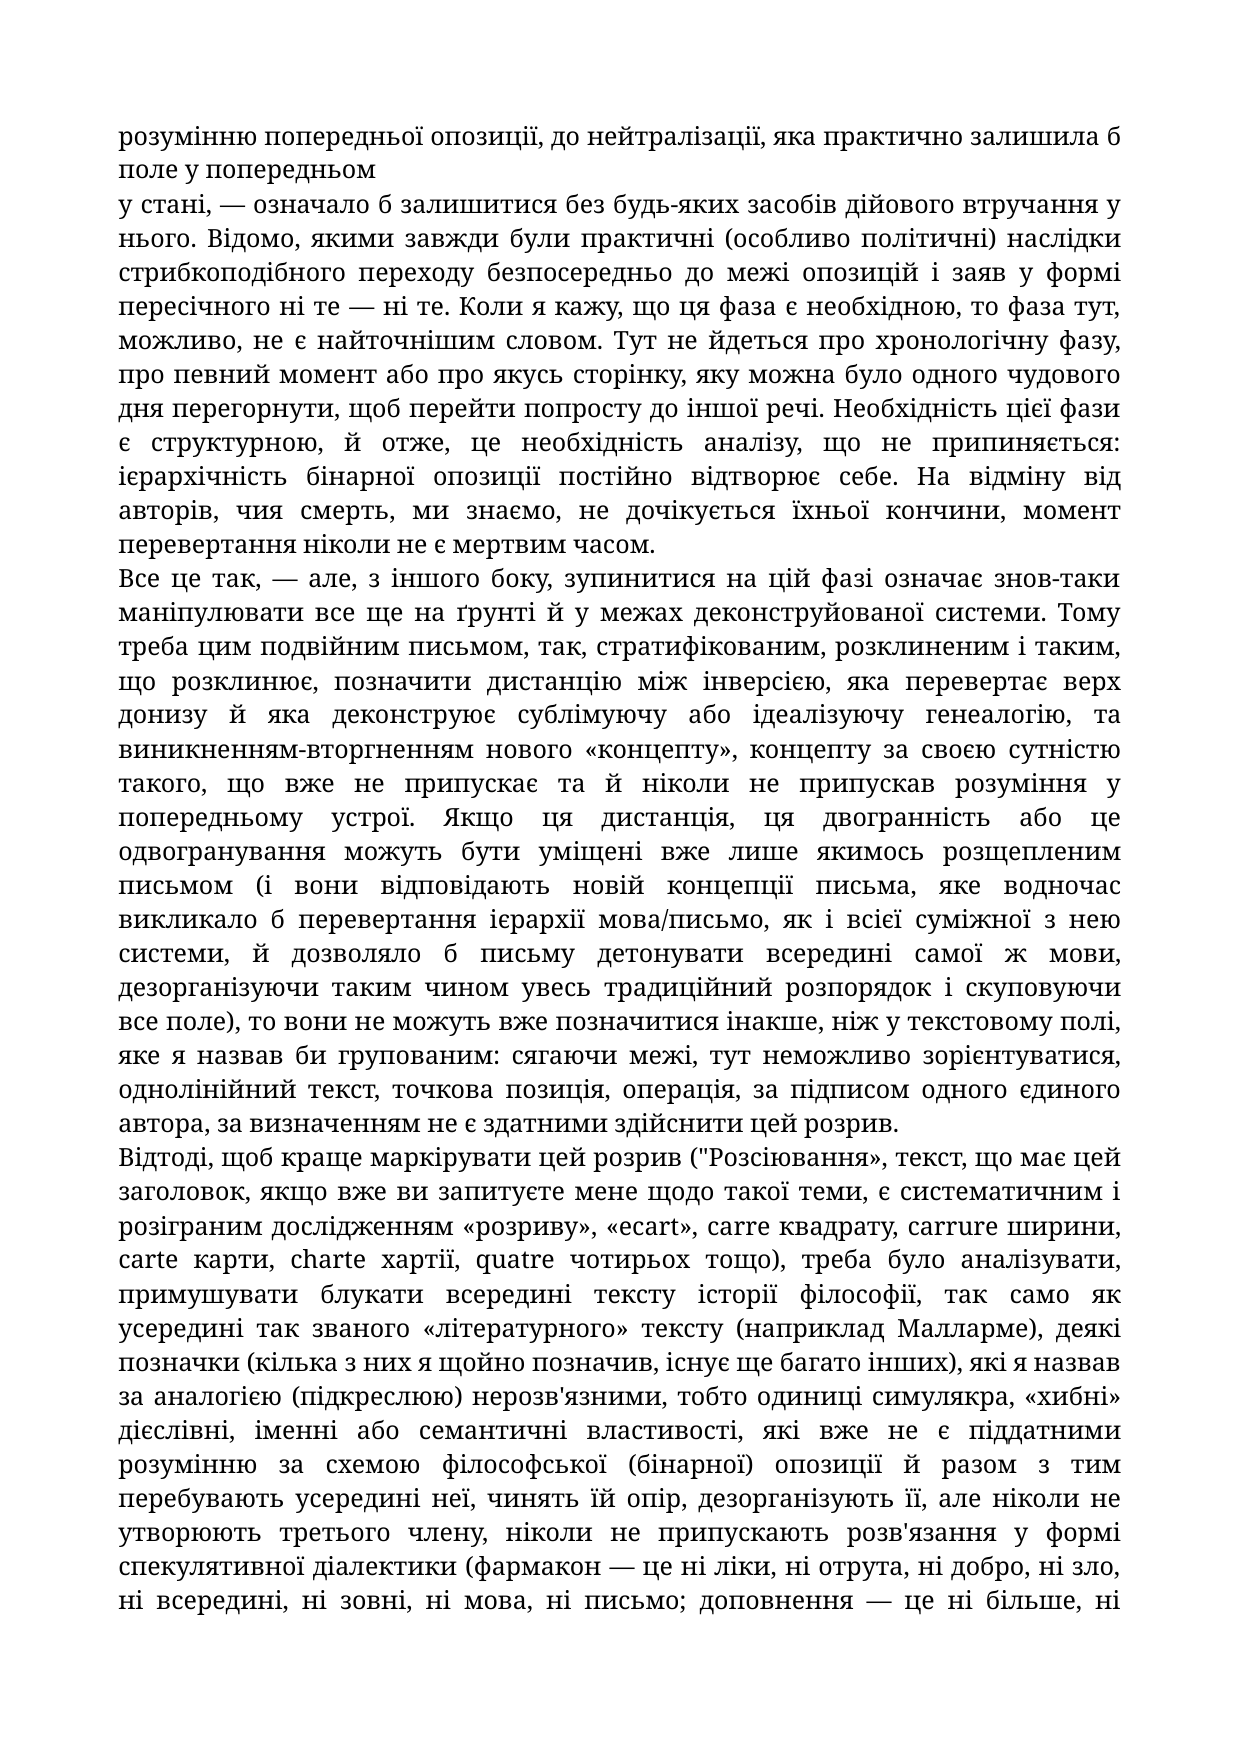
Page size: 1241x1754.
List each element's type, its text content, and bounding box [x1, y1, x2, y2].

text розумінню попередньої опозиції, до нейтралізації, яка практично залишила б поле у попередньом [118, 118, 1122, 186]
text Все це так, — але, з іншого боку, зупинитися на цій фазі означає знов-таки маніпулювати все ще на ґрунті й у межах деконструйованої системи. Тому треба цим подвійним письмом, так, стратифікованим, розклиненим і таким, що розклинює, позначити дистанцію між інверсією, яка перевертає верх донизу й яка деконструює сублімуючу або ідеалізуючу генеалогію, та виникненням-вторгненням нового «концепту», концепту за своєю сутністю такого, що вже не припускає та й ніколи не припускав розуміння у попередньому устрої. Якщо ця дистанція, ця двогранність або це одвогранування можуть бути уміщені вже лише якимось розщепленим письмом (і вони відповідають новій концепції письма, яке водночас викликало б перевертання ієрархії мова/письмо, як і всієї суміжної з нею системи, й дозволяло б письму детонувати всередині самої ж мови, дезорганізуючи таким чином увесь традиційний розпорядок і скуповуючи все поле), то вони не можуть вже позначитися інакше, ніж у текстовому полі, яке я назвав би групованим: сягаючи межі, тут неможливо зорієнтуватися, однолінійний текст, точкова позиція, операція, за підписом одного єдиного автора, за визначенням не є здатними здійснити цей розрив. [118, 561, 1122, 1140]
text у стані, — означало б залишитися без будь-яких засобів дійового втручання у нього. Відомо, якими завжди були практичні (особливо політичні) наслідки стрибкоподібного переходу безпосередньо до межі опозицій і заяв у формі пересічного ні те — ні те. Коли я кажу, що ця фаза є необхідною, то фаза тут, можливо, не є найточнішим словом. Тут не йдеться про хронологічну фазу, про певний момент або про якусь сторінку, яку можна було одного чудового дня перегорнути, щоб перейти попросту до іншої речі. Необхідність цієї фази є структурною, й отже, це необхідність аналізу, що не припиняється: ієрархічність бінарної опозиції постійно відтворює себе. На відміну від авторів, чия смерть, ми знаємо, не дочікується їхньої кончини, момент перевертання ніколи не є мертвим часом. [118, 186, 1122, 561]
text Відтоді, щоб краще маркірувати цей розрив ("Розсіювання», текст, що має цей заголовок, якщо вже ви запитуєте мене щодо такої теми, є систематичним і розіграним дослідженням «розриву», «ecart», саrrе квадрату, саrrurе ширини, саrte карти, charte хартії, quatre чотирьох тощо), треба було аналізувати, примушувати блукати всередині тексту історії філософії, так само як усередині так званого «літературного» тексту (наприклад Малларме), деякі позначки (кілька з них я щойно позначив, існує ще багато інших), які я назвав за аналогією (підкреслюю) нерозв'язними, тобто одиниці симулякра, «хибні» дієслівні, іменні або семантичні властивості, які вже не є піддатними розумінню за схемою філософської (бінарної) опозиції й разом з тим перебувають усередині неї, чинять їй опір, дезорганізують її, але ніколи не утворюють третього члену, ніколи не припускають розв'язання у формі спекулятивної діалектики (фармакон — це ні ліки, ні отрута, ні добро, ні зло, ні всередині, ні зовні, ні мова, ні письмо; доповнення — це ні більше, ні [118, 1140, 1122, 1617]
